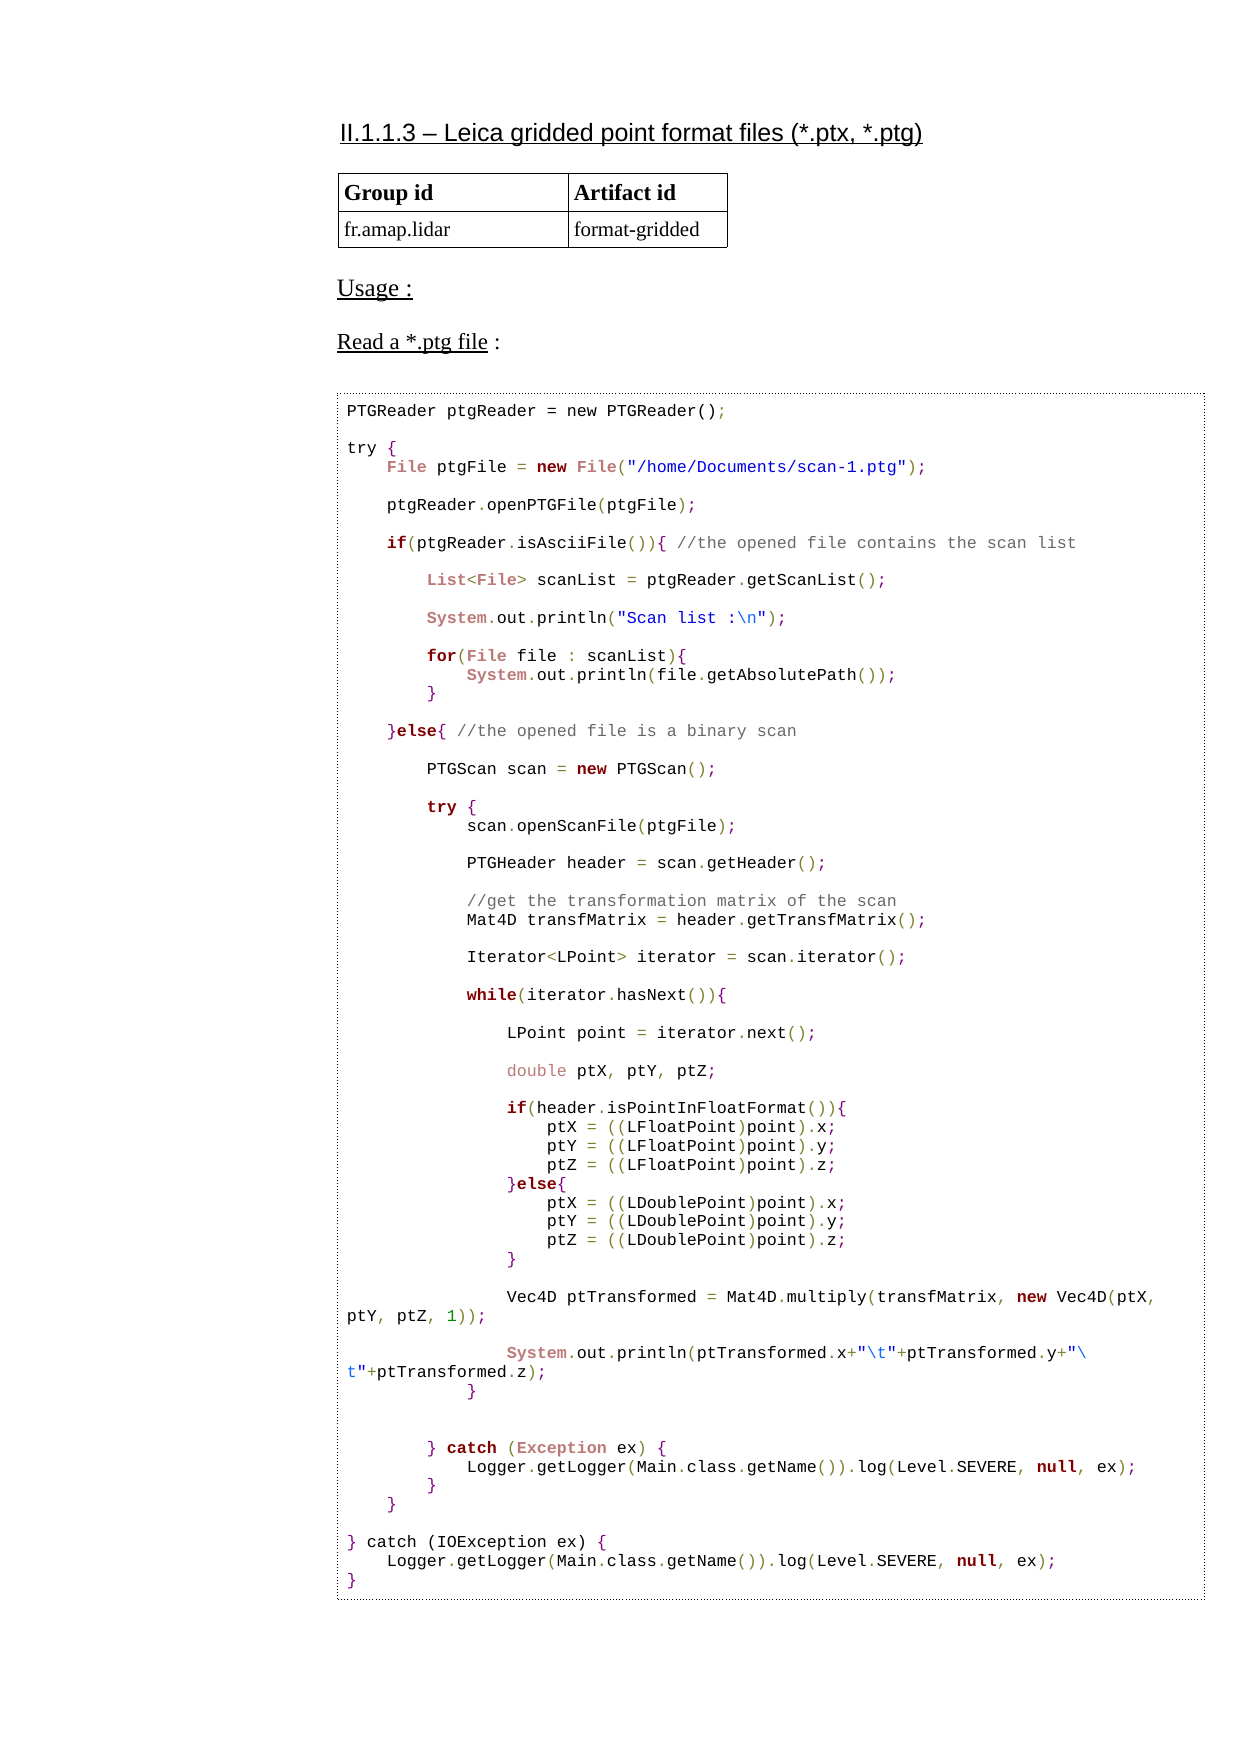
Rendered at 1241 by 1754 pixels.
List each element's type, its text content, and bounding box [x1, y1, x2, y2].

text PTGHeader header = scan.getHeader(); [347, 855, 1195, 874]
text } catch (IOException ex) { [347, 1533, 1195, 1552]
text Usage : [337, 273, 1122, 302]
text Mat4D transfMatrix = header.getTransfMatrix(); [347, 911, 1195, 930]
table_cell fr.amap.lidar [339, 212, 568, 247]
text Iterator<LPoint> iterator = scan.iterator(); [347, 949, 1195, 968]
text Logger.getLogger(Main.class.getName()).log(Level.SEVERE, null, ex); [347, 1458, 1195, 1477]
text File ptgFile = new File("/home/Documents/scan-1.ptg"); [347, 459, 1195, 478]
text } catch (Exception ex) { [347, 1439, 1195, 1458]
text ptY = ((LFloatPoint)point).y; [347, 1138, 1195, 1156]
text }else{ [347, 1175, 1195, 1194]
text } [347, 1251, 1195, 1269]
text //get the transformation matrix of the scan [347, 892, 1195, 911]
text } [347, 1383, 1195, 1402]
text PTGReader ptgReader = new PTGReader(); [347, 402, 1195, 421]
text double ptX, ptY, ptZ; [347, 1062, 1195, 1081]
text LPoint point = iterator.next(); [347, 1024, 1195, 1043]
text List<File> scanList = ptgReader.getScanList(); [347, 572, 1195, 591]
text scan.openScanFile(ptgFile); [347, 817, 1195, 836]
text } [347, 685, 1195, 704]
text try { [347, 440, 1195, 459]
text if(ptgReader.isAsciiFile()){ //the opened file contains the scan list [347, 534, 1195, 553]
text System.out.println(file.getAbsolutePath()); [347, 666, 1195, 685]
text System.out.println("Scan list :\n"); [347, 610, 1195, 628]
table_header Artifact id [569, 174, 727, 211]
text } [347, 1477, 1195, 1496]
table_cell format-gridded [569, 212, 727, 247]
text ptgReader.openPTGFile(ptgFile); [347, 497, 1195, 515]
text while(iterator.hasNext()){ [347, 987, 1195, 1006]
text } [347, 1496, 1195, 1515]
text II.1.1.3 – Leica gridded point format files (*.ptx, *.ptg) [339, 118, 1122, 147]
text System.out.println(ptTransformed.x+"\t"+ptTransformed.y+"\t"+ptTransformed.z); [347, 1345, 1195, 1383]
text PTGScan scan = new PTGScan(); [347, 761, 1195, 779]
text Read a *.ptg file : [337, 328, 1122, 355]
text if(header.isPointInFloatFormat()){ [347, 1100, 1195, 1119]
text Logger.getLogger(Main.class.getName()).log(Level.SEVERE, null, ex); [347, 1552, 1195, 1571]
text for(File file : scanList){ [347, 647, 1195, 666]
text ptZ = ((LDoublePoint)point).z; [347, 1232, 1195, 1251]
text }else{ //the opened file is a binary scan [347, 723, 1195, 742]
text ptX = ((LDoublePoint)point).x; [347, 1194, 1195, 1213]
text } [347, 1571, 1195, 1590]
text ptY = ((LDoublePoint)point).y; [347, 1213, 1195, 1232]
text ptX = ((LFloatPoint)point).x; [347, 1119, 1195, 1138]
text ptZ = ((LFloatPoint)point).z; [347, 1156, 1195, 1175]
text Vec4D ptTransformed = Mat4D.multiply(transfMatrix, new Vec4D(ptX, ptY, ptZ, 1)); [347, 1288, 1195, 1326]
table_header Group id [339, 174, 568, 211]
text try { [347, 798, 1195, 817]
